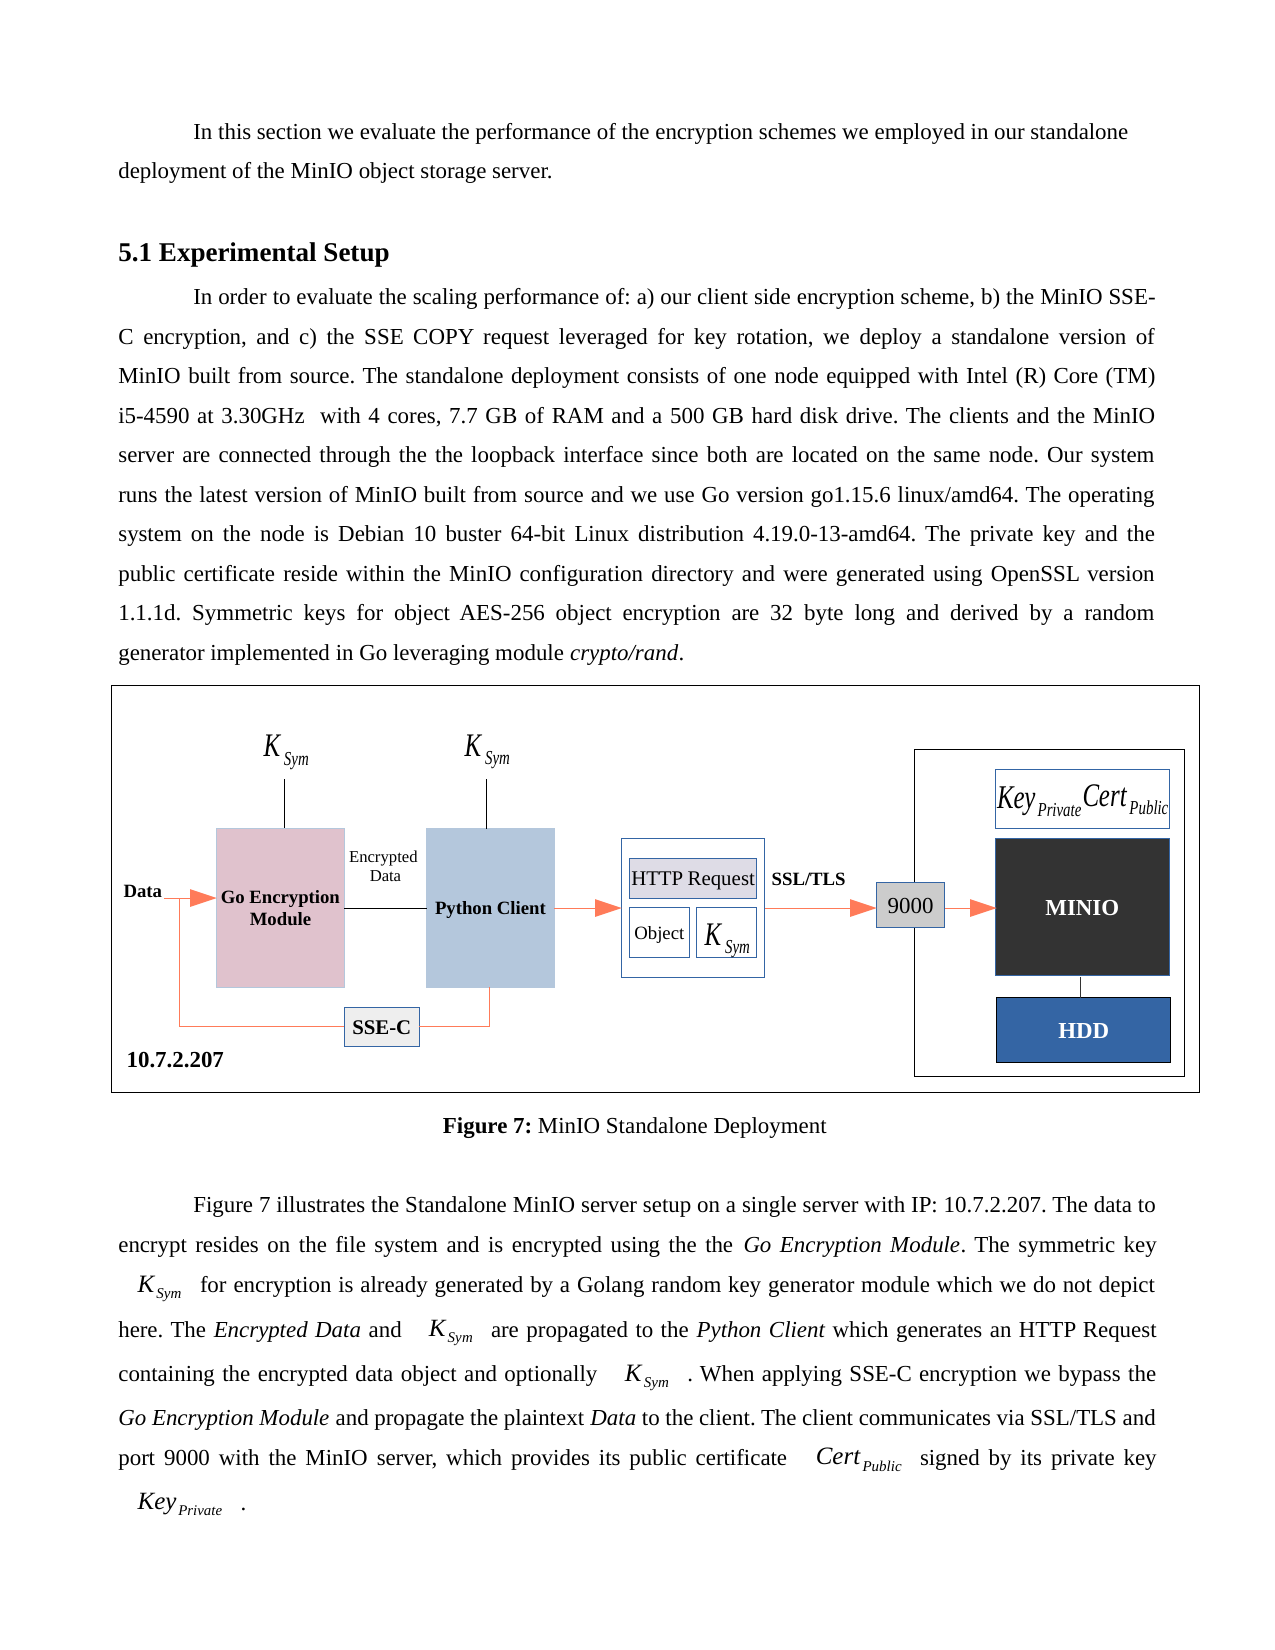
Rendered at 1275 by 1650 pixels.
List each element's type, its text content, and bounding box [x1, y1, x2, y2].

text 5.1 Experimental Setup [118, 237, 1157, 268]
text In order to evaluate the scaling performance of: a) our client side encryption scheme, b) the MinIO SSE-C encryption, and c) the SSE COPY request leveraged for key rotation, we deploy a standalone version of MinIO built from source. The standalone deployment consists of one node equipped with Intel (R) Core (TM) i5-4590 at 3.30GHz with 4 cores, 7.7 GB of RAM and a 500 GB hard disk drive. The clients and the MinIO server are connected through the the loopback interface since both are located on the same node. Our system runs the latest version of MinIO built from source and we use Go version go1.15.6 linux/amd64. The operating system on the node is Debian 10 buster 64-bit Linux distribution 4.19.0-13-amd64. The private key and the public certificate reside within the MinIO configuration directory and were generated using OpenSSL version 1.1.1d. Symmetric keys for object AES-256 object encryption are 32 byte long and derived by a random generator implemented in Go leveraging module crypto/rand. [118, 283, 1157, 665]
text Figure 7 illustrates the Standalone MinIO server setup on a single server with IP: 10.7.2.207. The data to encrypt resides on the file system and is encrypted using the the Go Encryption Module. The symmetric key for encryption is already generated by a Golang random key generator module which we do not depict here. The Encrypted Data and are propagated to the Python Client which generates an HTTP Request containing the encrypted data object and optionally . When applying SSE-C encryption we bypass the Go Encryption Module and propagate the plaintext Data to the client. The client communicates via SSL/TLS and port 9000 with the MinIO server, which provides its public certificate signed by its private key . [118, 1191, 1157, 1519]
text Figure 7: MinIO Standalone Deployment [118, 1112, 1157, 1139]
text In this section we evaluate the performance of the encryption schemes we employed in our standalone deployment of the MinIO object storage server. [118, 118, 1157, 184]
